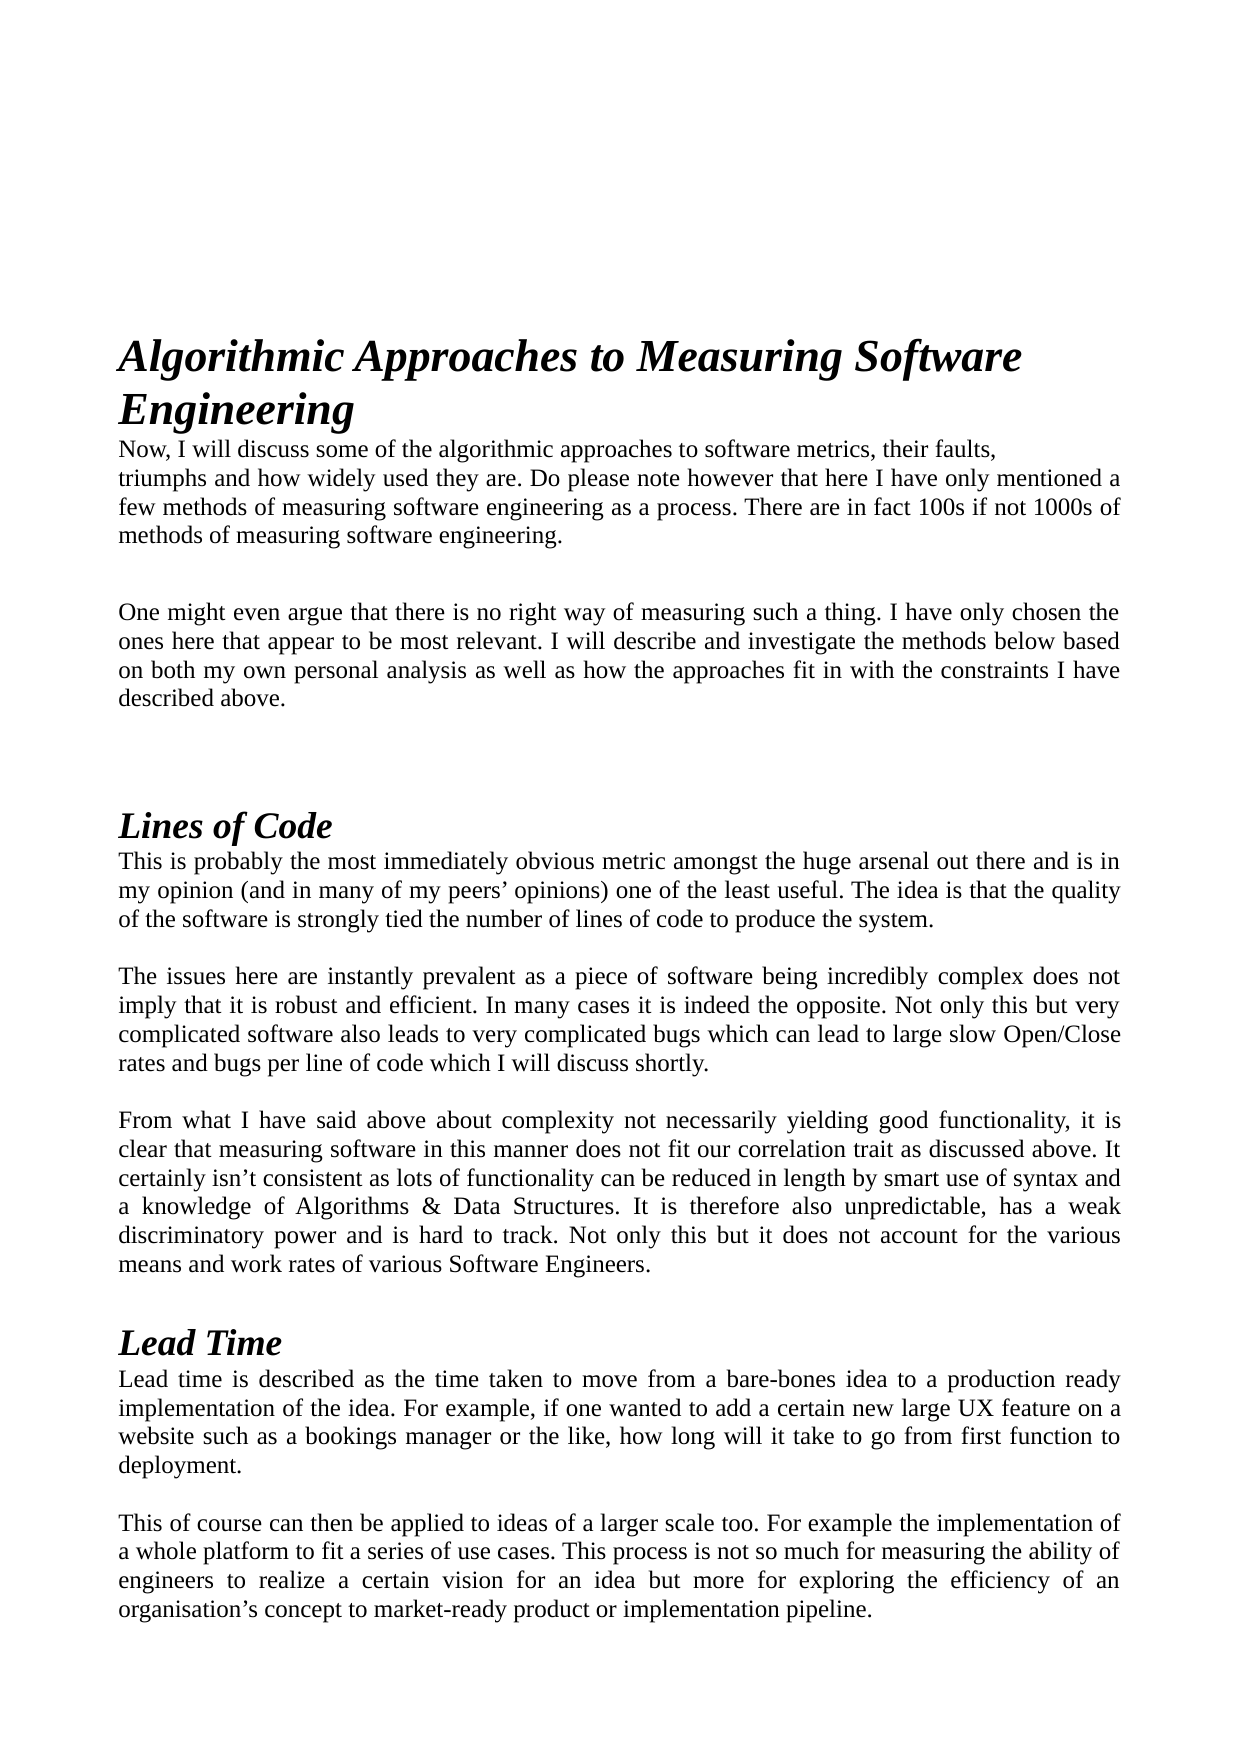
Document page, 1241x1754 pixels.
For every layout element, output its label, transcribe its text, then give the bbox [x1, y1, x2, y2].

text The issues here are instantly prevalent as a piece of software being incredibly complex does not imply that it is robust and efficient. In many cases it is indeed the opposite. Not only this but very complicated software also leads to very complicated bugs which can lead to large slow Open/Close rates and bugs per line of code which I will discuss shortly. [118, 961, 1122, 1076]
text This of course can then be applied to ideas of a larger scale too. For example the implementation of a whole platform to fit a series of use cases. This process is not so much for measuring the ability of engineers to realize a certain vision for an idea but more for exploring the efficiency of an organisation’s concept to market-ready product or implementation pipeline. [118, 1508, 1122, 1623]
text This is probably the most immediately obvious metric amongst the huge arsenal out there and is in my opinion (and in many of my peers’ opinions) one of the least useful. The idea is that the quality of the software is strongly tied the number of lines of code to produce the system. [118, 846, 1122, 933]
text From what I have said above about complexity not necessarily yielding good functionality, it is clear that measuring software in this manner does not fit our correlation trait as discussed above. It certainly isn’t consistent as lots of functionality can be reduced in length by smart use of syntax and a knowledge of Algorithms & Data Structures. It is therefore also unpredictable, has a weak discriminatory power and is hard to track. Not only this but it does not account for the various means and work rates of various Software Engineers. [118, 1105, 1122, 1278]
text triumphs and how widely used they are. Do please note however that here I have only mentioned a few methods of measuring software engineering as a process. There are in fact 100s if not 1000s of methods of measuring software engineering. [118, 463, 1122, 549]
text One might even argue that there is no right way of measuring such a thing. I have only chosen the ones here that appear to be most relevant. I will describe and investigate the methods below based on both my own personal analysis as well as how the approaches fit in with the constraints I have described above. [118, 597, 1122, 712]
text Lead Time [118, 1321, 1122, 1364]
text Now, I will discuss some of the algorithmic approaches to software metrics, their faults, [118, 434, 1122, 463]
text Lead time is described as the time taken to move from a bare-bones idea to a production ready implementation of the idea. For example, if one wanted to add a certain new large UX feature on a website such as a bookings manager or the like, how long will it take to go from first function to deployment. [118, 1364, 1122, 1479]
text Lines of Code [118, 803, 1122, 846]
text Algorithmic Approaches to Measuring Software Engineering [118, 329, 1122, 434]
